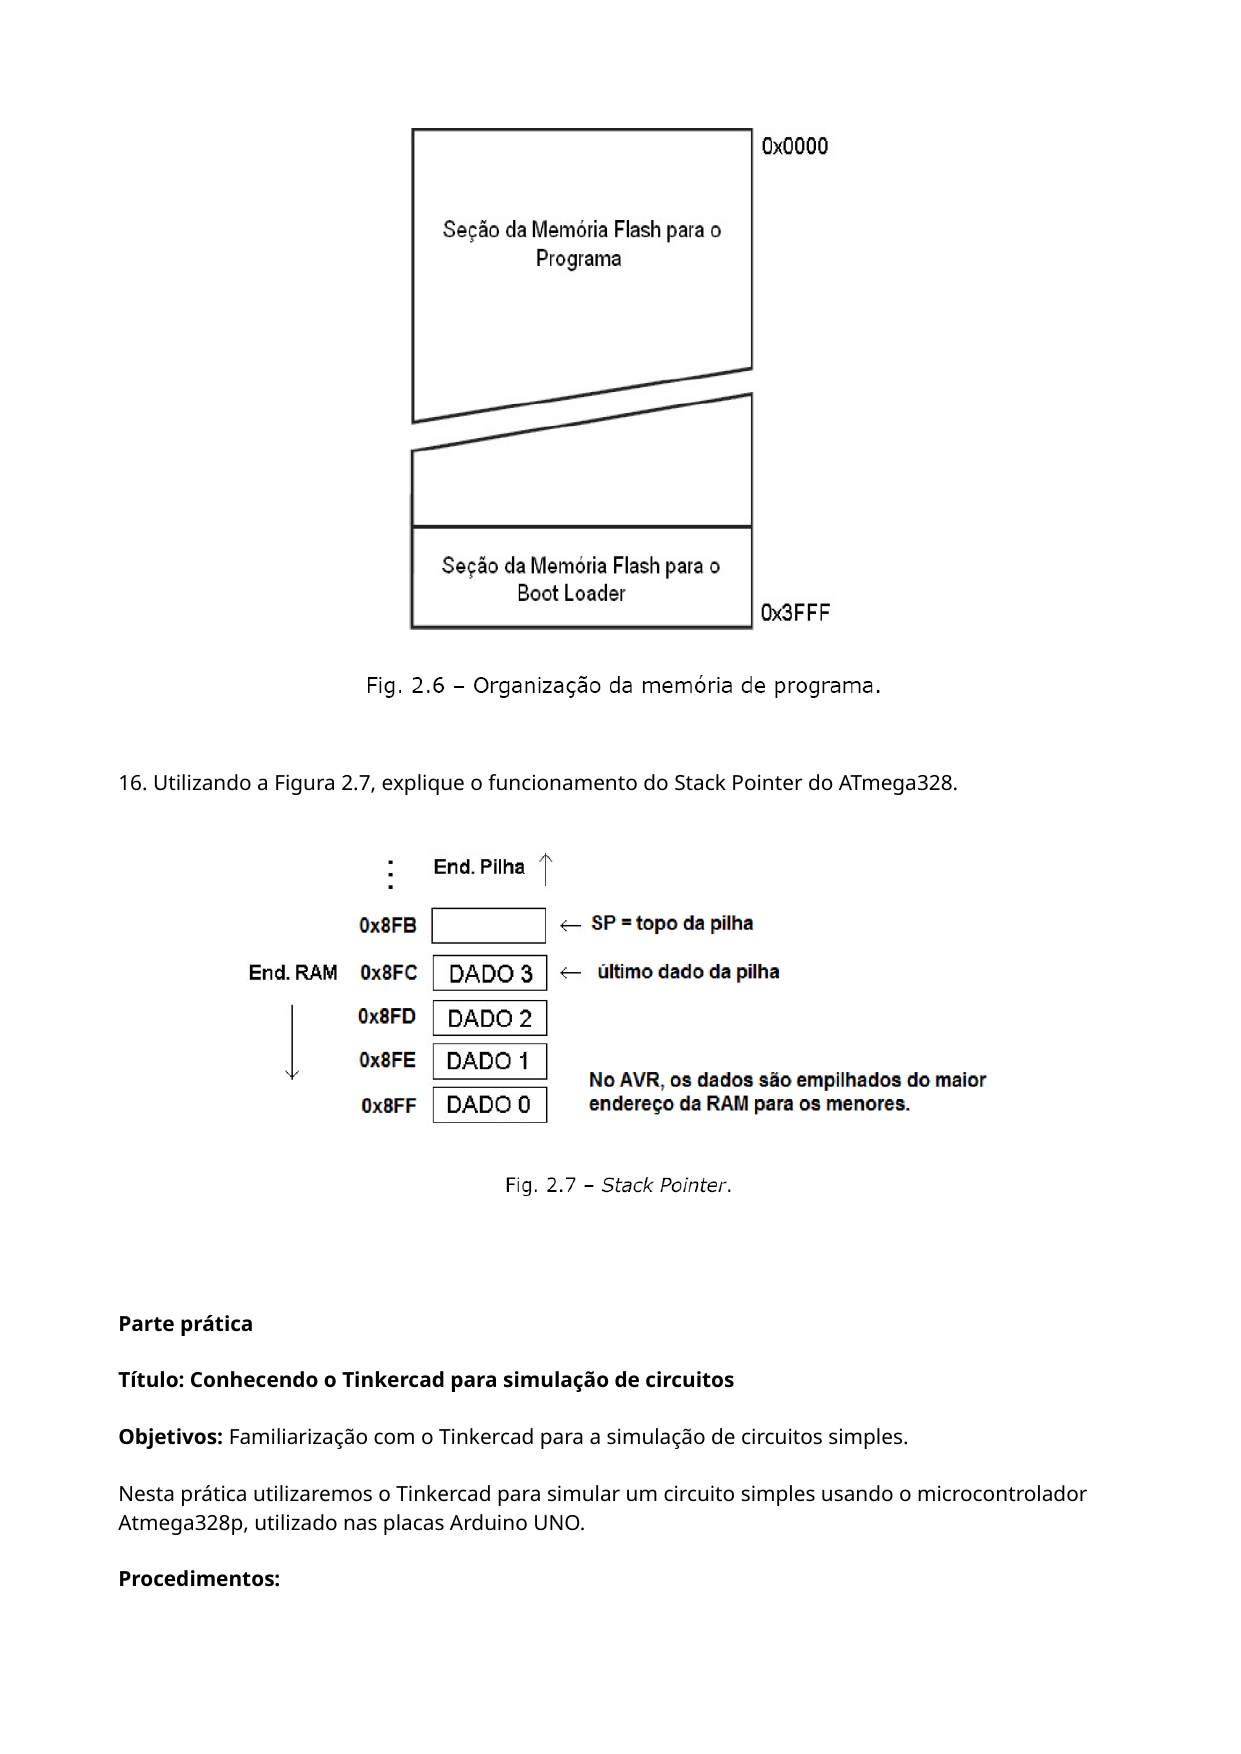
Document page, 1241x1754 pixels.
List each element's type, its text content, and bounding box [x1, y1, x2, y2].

picture [236, 825, 1004, 1208]
picture [359, 118, 882, 712]
text Parte prática [118, 1309, 1122, 1337]
text Nesta prática utilizaremos o Tinkercad para simular um circuito simples usando o microcontrolador Atmega328p, utilizado nas placas Arduino UNO. [118, 1479, 1122, 1536]
text Procedimentos: [118, 1564, 1122, 1593]
text Objetivos: Familiarização com o Tinkercad para a simulação de circuitos simples. [118, 1422, 1122, 1451]
text Título: Conhecendo o Tinkercad para simulação de circuitos [118, 1366, 1122, 1394]
text 16. Utilizando a Figura 2.7, explique o funcionamento do Stack Pointer do ATmega328. [118, 768, 1122, 797]
